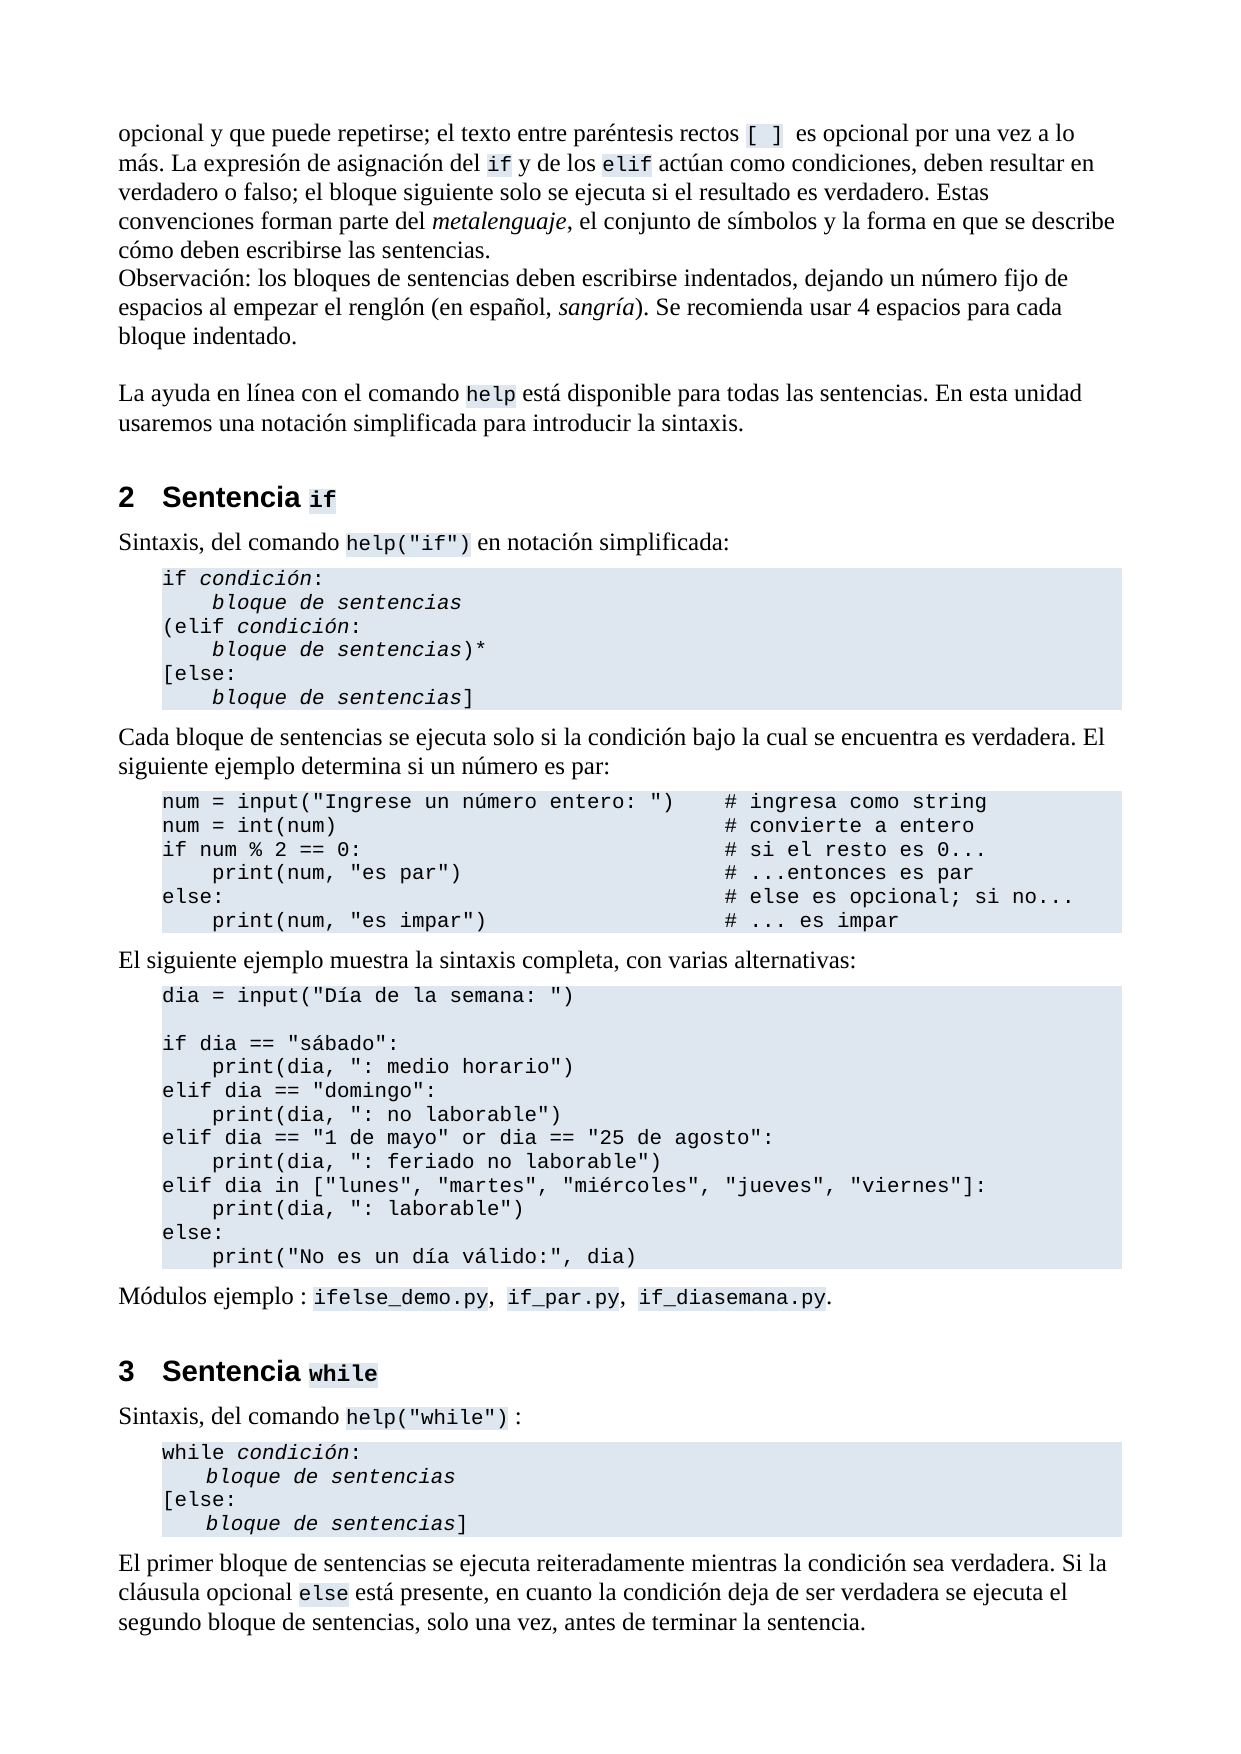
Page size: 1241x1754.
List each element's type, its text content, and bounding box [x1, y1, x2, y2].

text bloque de sentencias [162, 592, 1122, 616]
text bloque de sentencias] [162, 687, 1122, 710]
text else: # else es opcional; si no... [162, 886, 1122, 909]
text Observación: los bloques de sentencias deben escribirse indentados, dejando un número fijo de espacios al empezar el renglón (en español, sangría). Se recomienda usar 4 espacios para cada bloque indentado. [118, 263, 1122, 350]
text if dia == "sábado": [162, 1033, 1122, 1056]
text bloque de sentencias] [162, 1513, 1122, 1537]
text La ayuda en línea con el comando help está disponible para todas las sentencias. En esta unidad usaremos una notación simplificada para introducir la sintaxis. [118, 378, 1122, 437]
text print(dia, ": feriado no laborable") [162, 1151, 1122, 1175]
text while condición: [162, 1442, 1122, 1466]
text elif dia == "1 de mayo" or dia == "25 de agosto": [162, 1127, 1122, 1151]
text [else: [162, 663, 1122, 687]
text opcional y que puede repetirse; el texto entre paréntesis rectos [ ] es opcional por una vez a lo más. La expresión de asignación del if y de los elif actúan como condiciones, deben resultar en verdadero o falso; el bloque siguiente solo se ejecuta si el resultado es verdadero. Estas convenciones forman parte del metalenguaje, el conjunto de símbolos y la forma en que se describe cómo deben escribirse las sentencias. [118, 118, 1122, 263]
text elif dia == "domingo": [162, 1080, 1122, 1104]
text bloque de sentencias)* [162, 639, 1122, 663]
text El primer bloque de sentencias se ejecuta reiteradamente mientras la condición sea verdadera. Si la cláusula opcional else está presente, en cuanto la condición deja de ser verdadera se ejecuta el segundo bloque de sentencias, solo una vez, antes de terminar la sentencia. [118, 1548, 1122, 1636]
text Sintaxis, del comando help("if") en notación simplificada: [118, 527, 1122, 557]
text num = int(num) # convierte a entero [162, 815, 1122, 839]
text print(dia, ": no laborable") [162, 1104, 1122, 1127]
text print(dia, ": laborable") [162, 1198, 1122, 1222]
text Módulos ejemplo : ifelse_demo.py, if_par.py, if_diasemana.py. [118, 1281, 1122, 1311]
text bloque de sentencias [162, 1466, 1122, 1489]
text elif dia in ["lunes", "martes", "miércoles", "jueves", "viernes"]: [162, 1175, 1122, 1198]
text Sintaxis, del comando help("while") : [118, 1401, 1122, 1430]
text Cada bloque de sentencias se ejecuta solo si la condición bajo la cual se encuentra es verdadera. El siguiente ejemplo determina si un número es par: [118, 722, 1122, 779]
subtitle Sentencia while [118, 1354, 1122, 1388]
subtitle Sentencia if [118, 480, 1122, 514]
text num = input("Ingrese un número entero: ") # ingresa como string [162, 791, 1122, 815]
text dia = input("Día de la semana: ") [162, 986, 1122, 1009]
text [else: [162, 1489, 1122, 1513]
text print(dia, ": medio horario") [162, 1056, 1122, 1080]
text (elif condición: [162, 616, 1122, 639]
text El siguiente ejemplo muestra la sintaxis completa, con varias alternativas: [118, 945, 1122, 974]
text print("No es un día válido:", dia) [162, 1246, 1122, 1269]
text print(num, "es impar") # ... es impar [162, 909, 1122, 933]
text else: [162, 1222, 1122, 1246]
text print(num, "es par") # ...entonces es par [162, 862, 1122, 886]
text if condición: [162, 568, 1122, 592]
text if num % 2 == 0: # si el resto es 0... [162, 839, 1122, 862]
